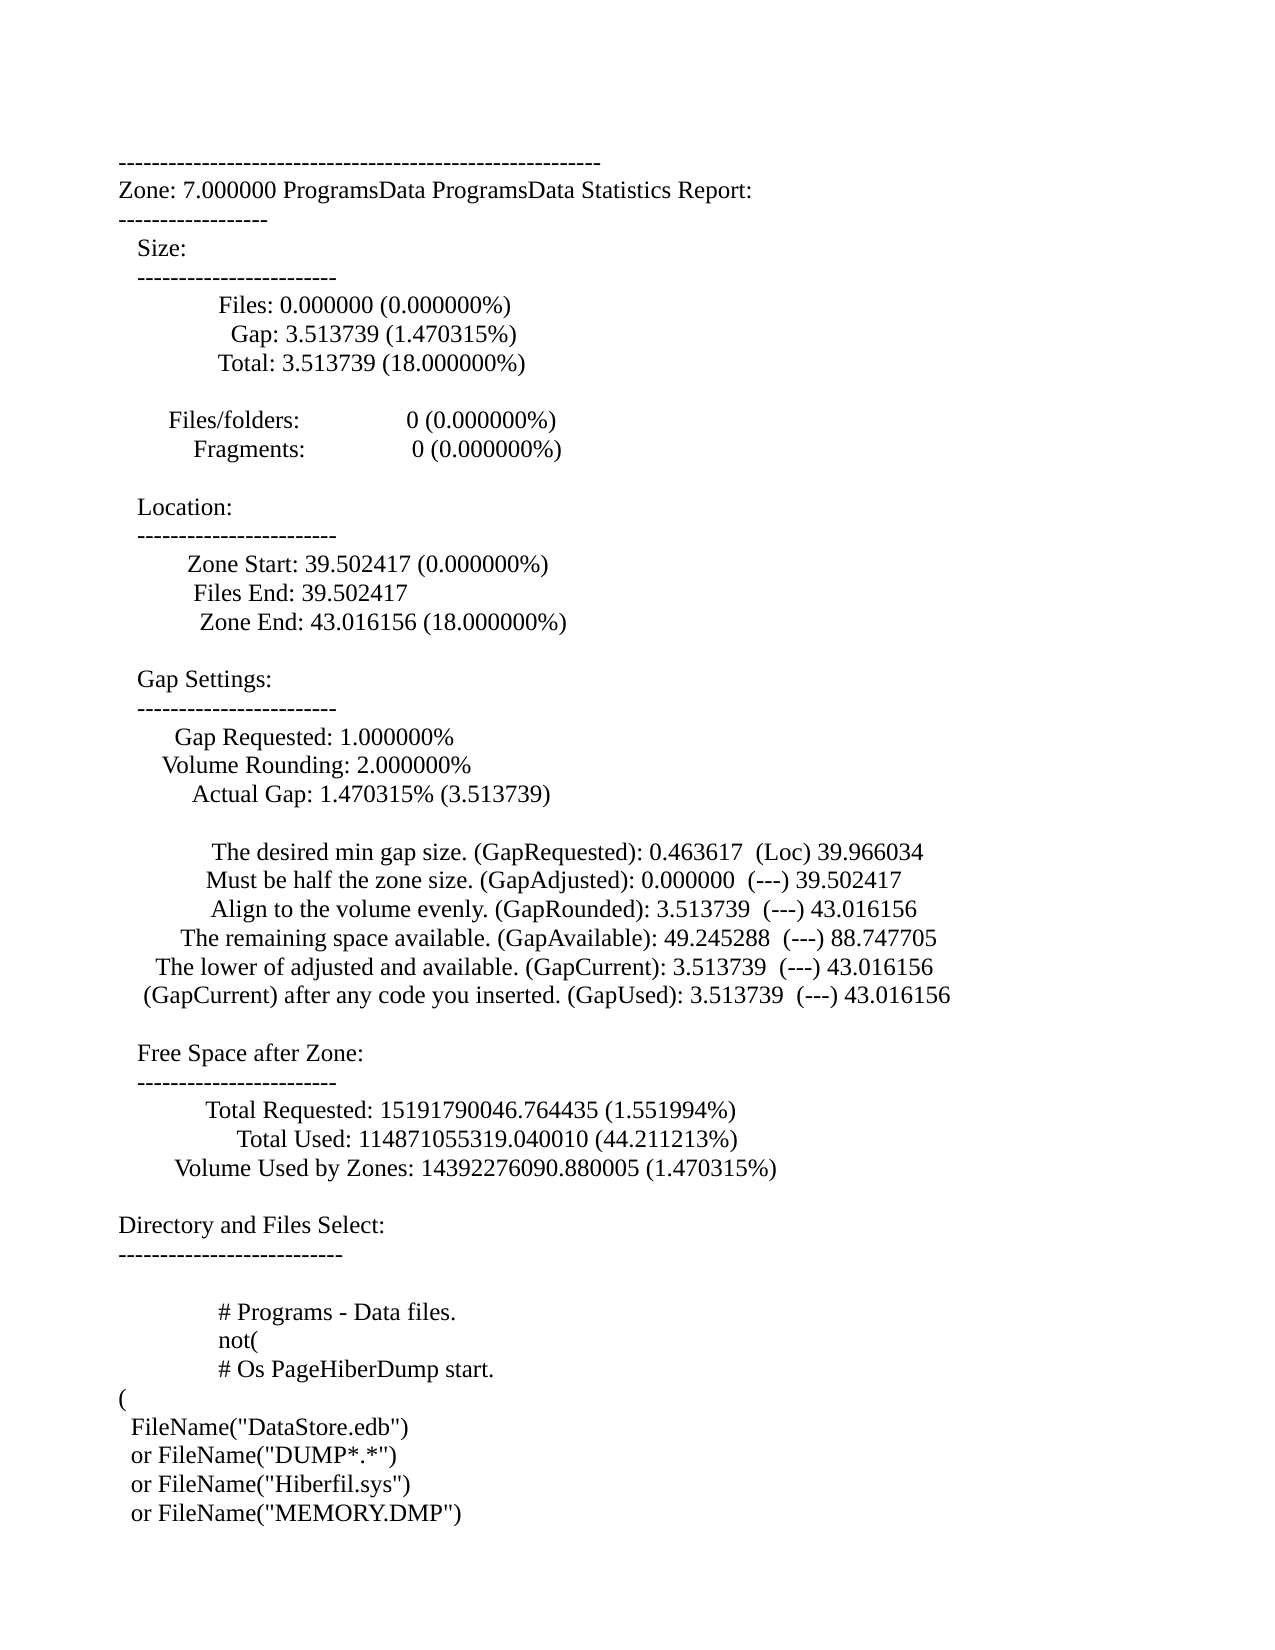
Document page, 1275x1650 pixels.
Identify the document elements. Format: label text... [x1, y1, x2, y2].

text Total Used: 114871055319.040010 (44.211213%) [118, 1124, 1157, 1153]
text Gap: 3.513739 (1.470315%) [118, 319, 1157, 348]
text or FileName("MEMORY.DMP") [118, 1498, 1157, 1527]
text Free Space after Zone: [118, 1038, 1157, 1067]
text Zone End: 43.016156 (18.000000%) [118, 607, 1157, 636]
text ( [118, 1383, 1157, 1412]
text Files/folders: 0 (0.000000%) [118, 406, 1157, 434]
text The desired min gap size. (GapRequested): 0.463617 (Loc) 39.966034 [118, 837, 1157, 866]
text Total: 3.513739 (18.000000%) [118, 348, 1157, 377]
text or FileName("DUMP*.*") [118, 1441, 1157, 1469]
text Gap Settings: [118, 664, 1157, 693]
text # Programs - Data files. [118, 1297, 1157, 1326]
text Gap Requested: 1.000000% [118, 722, 1157, 751]
text # Os PageHiberDump start. [118, 1354, 1157, 1383]
text Zone: 7.000000 ProgramsData ProgramsData Statistics Report: [118, 176, 1157, 204]
text Align to the volume evenly. (GapRounded): 3.513739 (---) 43.016156 [118, 894, 1157, 923]
text ---------------------------------------------------------- [118, 147, 1157, 176]
text not( [118, 1326, 1157, 1354]
text ------------------ [118, 204, 1157, 233]
text Must be half the zone size. (GapAdjusted): 0.000000 (---) 39.502417 [118, 866, 1157, 894]
text Total Requested: 15191790046.764435 (1.551994%) [118, 1096, 1157, 1124]
text FileName("DataStore.edb") [118, 1412, 1157, 1441]
text ------------------------ [118, 262, 1157, 291]
text ------------------------ [118, 693, 1157, 722]
text Zone Start: 39.502417 (0.000000%) [118, 549, 1157, 578]
text Location: [118, 492, 1157, 521]
text Size: [118, 233, 1157, 262]
text or FileName("Hiberfil.sys") [118, 1469, 1157, 1498]
text --------------------------- [118, 1239, 1157, 1268]
text The lower of adjusted and available. (GapCurrent): 3.513739 (---) 43.016156 [118, 952, 1157, 981]
text ------------------------ [118, 521, 1157, 549]
text Fragments: 0 (0.000000%) [118, 434, 1157, 463]
text The remaining space available. (GapAvailable): 49.245288 (---) 88.747705 [118, 923, 1157, 952]
text Files: 0.000000 (0.000000%) [118, 291, 1157, 319]
text (GapCurrent) after any code you inserted. (GapUsed): 3.513739 (---) 43.016156 [118, 981, 1157, 1009]
text Actual Gap: 1.470315% (3.513739) [118, 779, 1157, 808]
text Volume Rounding: 2.000000% [118, 751, 1157, 779]
text Directory and Files Select: [118, 1211, 1157, 1239]
text Volume Used by Zones: 14392276090.880005 (1.470315%) [118, 1153, 1157, 1182]
text Files End: 39.502417 [118, 578, 1157, 607]
text ------------------------ [118, 1067, 1157, 1096]
